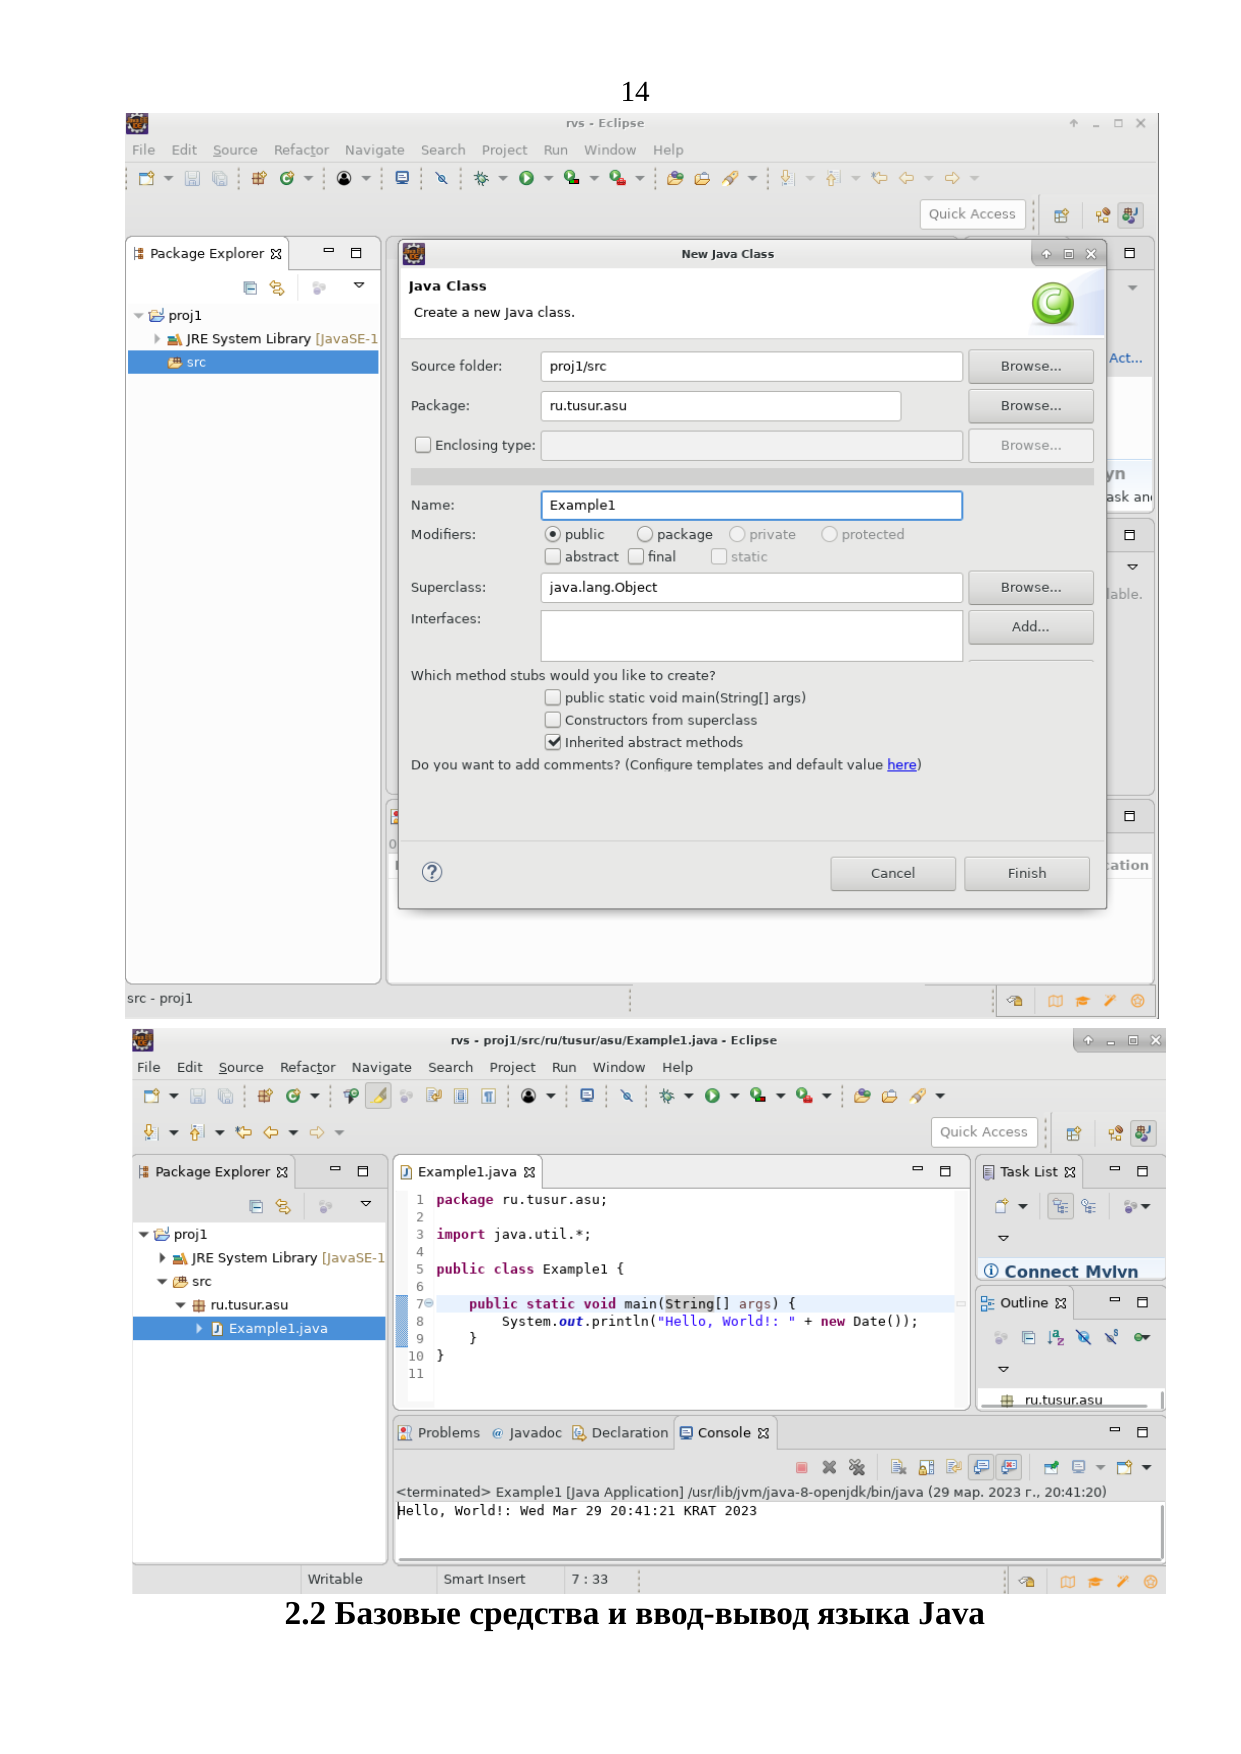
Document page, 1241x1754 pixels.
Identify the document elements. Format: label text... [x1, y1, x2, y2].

picture [125, 113, 1159, 1019]
subtitle 2.2 Базовые средства и ввод-вывод языка Java [118, 132, 1152, 1632]
picture [132, 1028, 1166, 1594]
